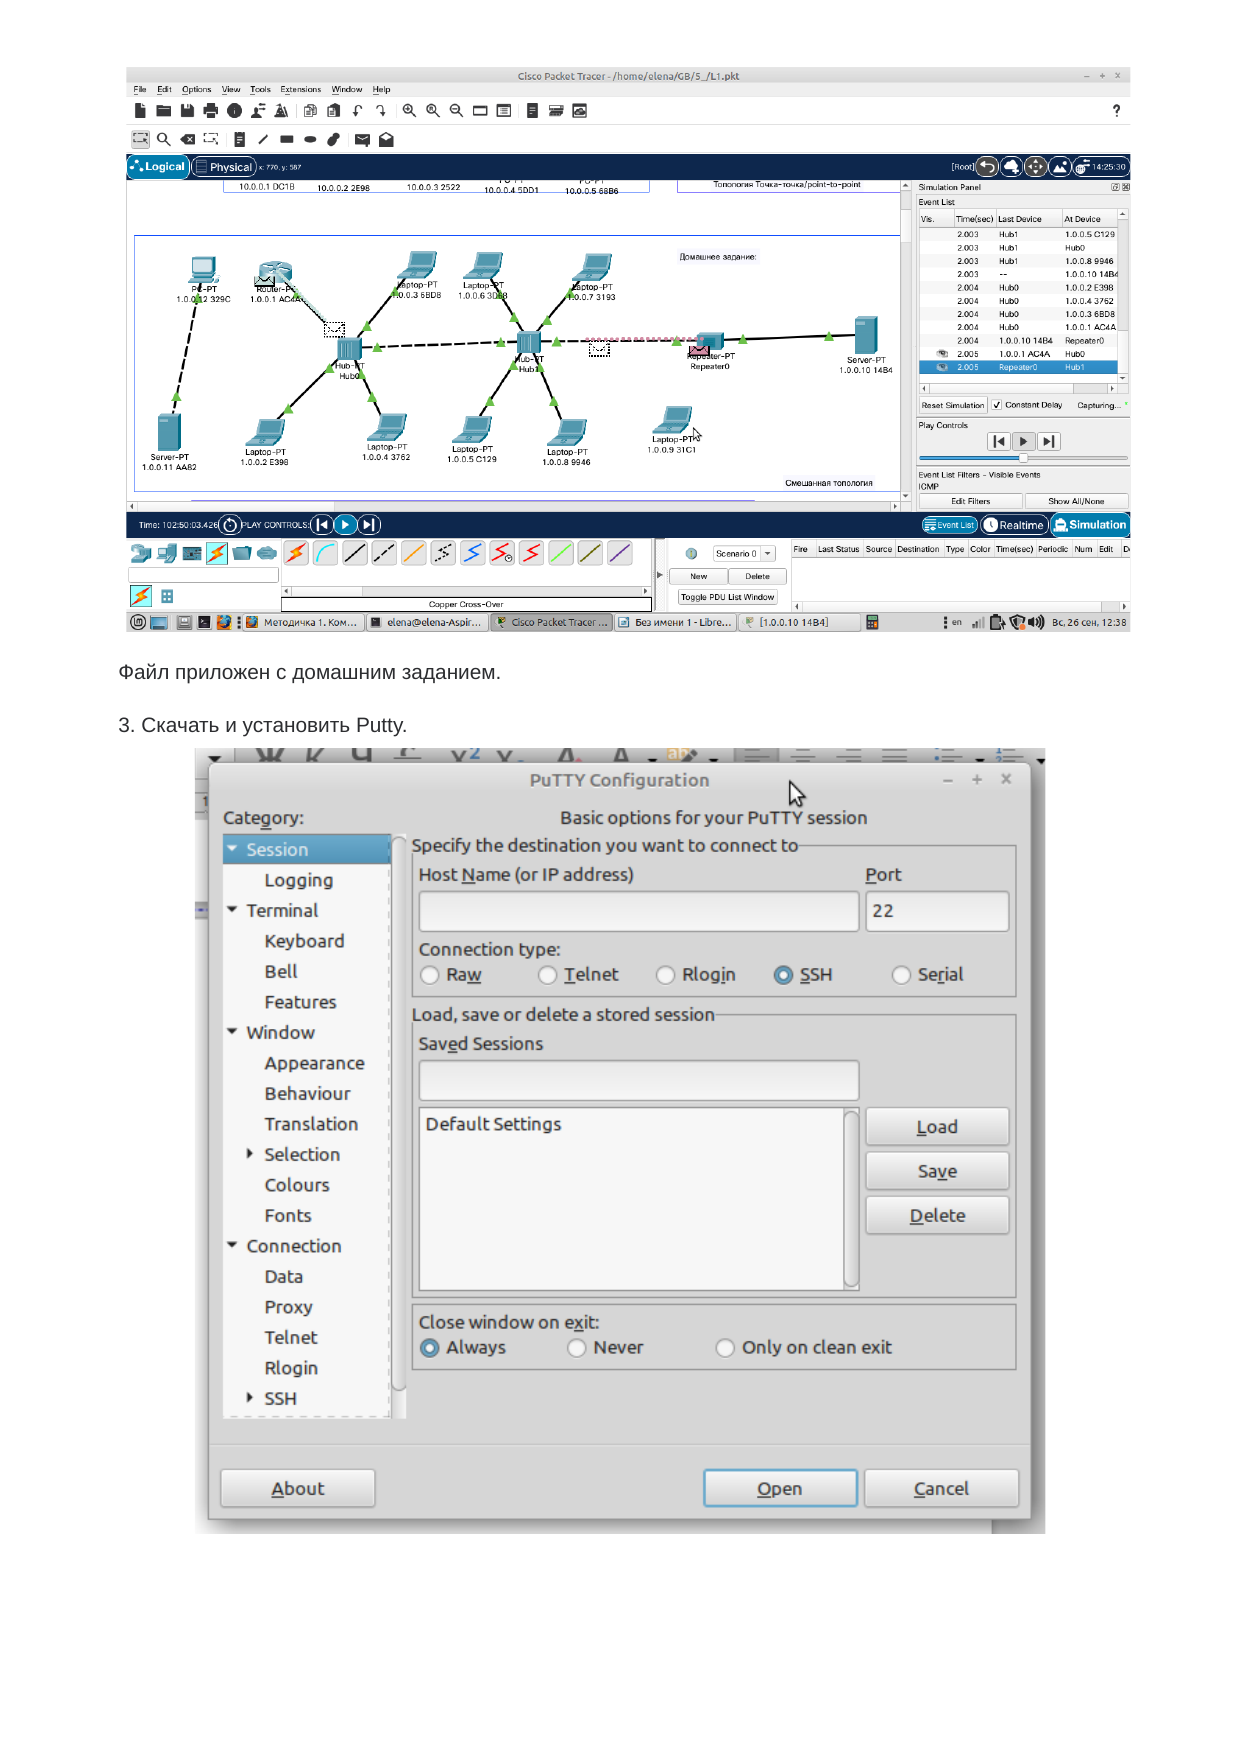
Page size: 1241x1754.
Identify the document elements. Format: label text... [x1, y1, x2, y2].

picture [177, 163, 184, 169]
text 3. Скачать и установить Putty. [118, 713, 1122, 737]
picture [126, 67, 1131, 632]
picture [1054, 519, 1067, 531]
picture [1076, 521, 1092, 528]
picture [194, 748, 1046, 1534]
text Файл приложен с домашним заданием. [118, 660, 1122, 684]
